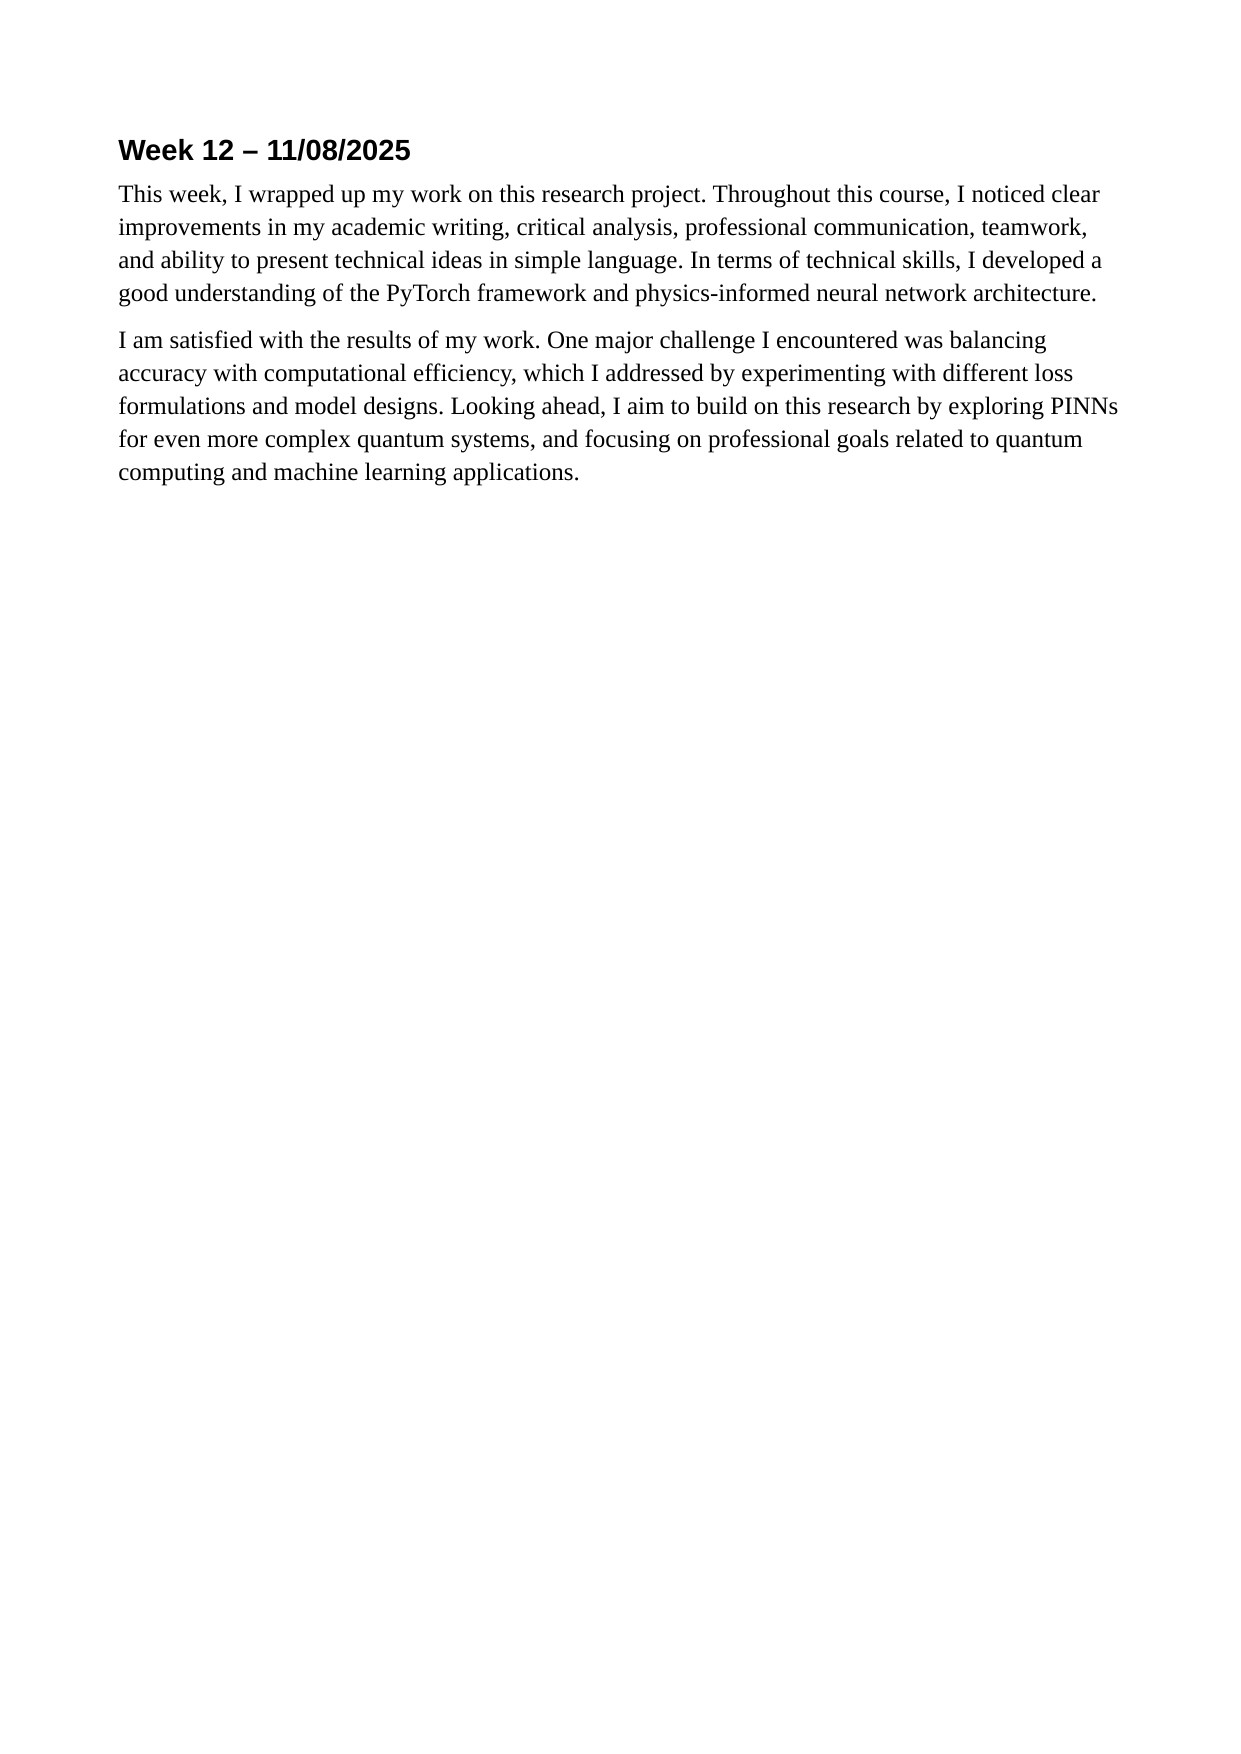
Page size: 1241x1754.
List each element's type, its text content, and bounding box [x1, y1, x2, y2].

text This week, I wrapped up my work on this research project. Throughout this course, I noticed clear improvements in my academic writing, critical analysis, professional communication, teamwork, and ability to present technical ideas in simple language. In terms of technical skills, I developed a good understanding of the PyTorch framework and physics-informed neural network architecture. [118, 179, 1122, 307]
subtitle Week 12 – 11/08/2025 [118, 133, 1122, 166]
text I am satisfied with the results of my work. One major challenge I encountered was balancing accuracy with computational efficiency, which I addressed by experimenting with different loss formulations and model designs. Looking ahead, I aim to build on this research by exploring PINNs for even more complex quantum systems, and focusing on professional goals related to quantum computing and machine learning applications. [118, 325, 1122, 486]
